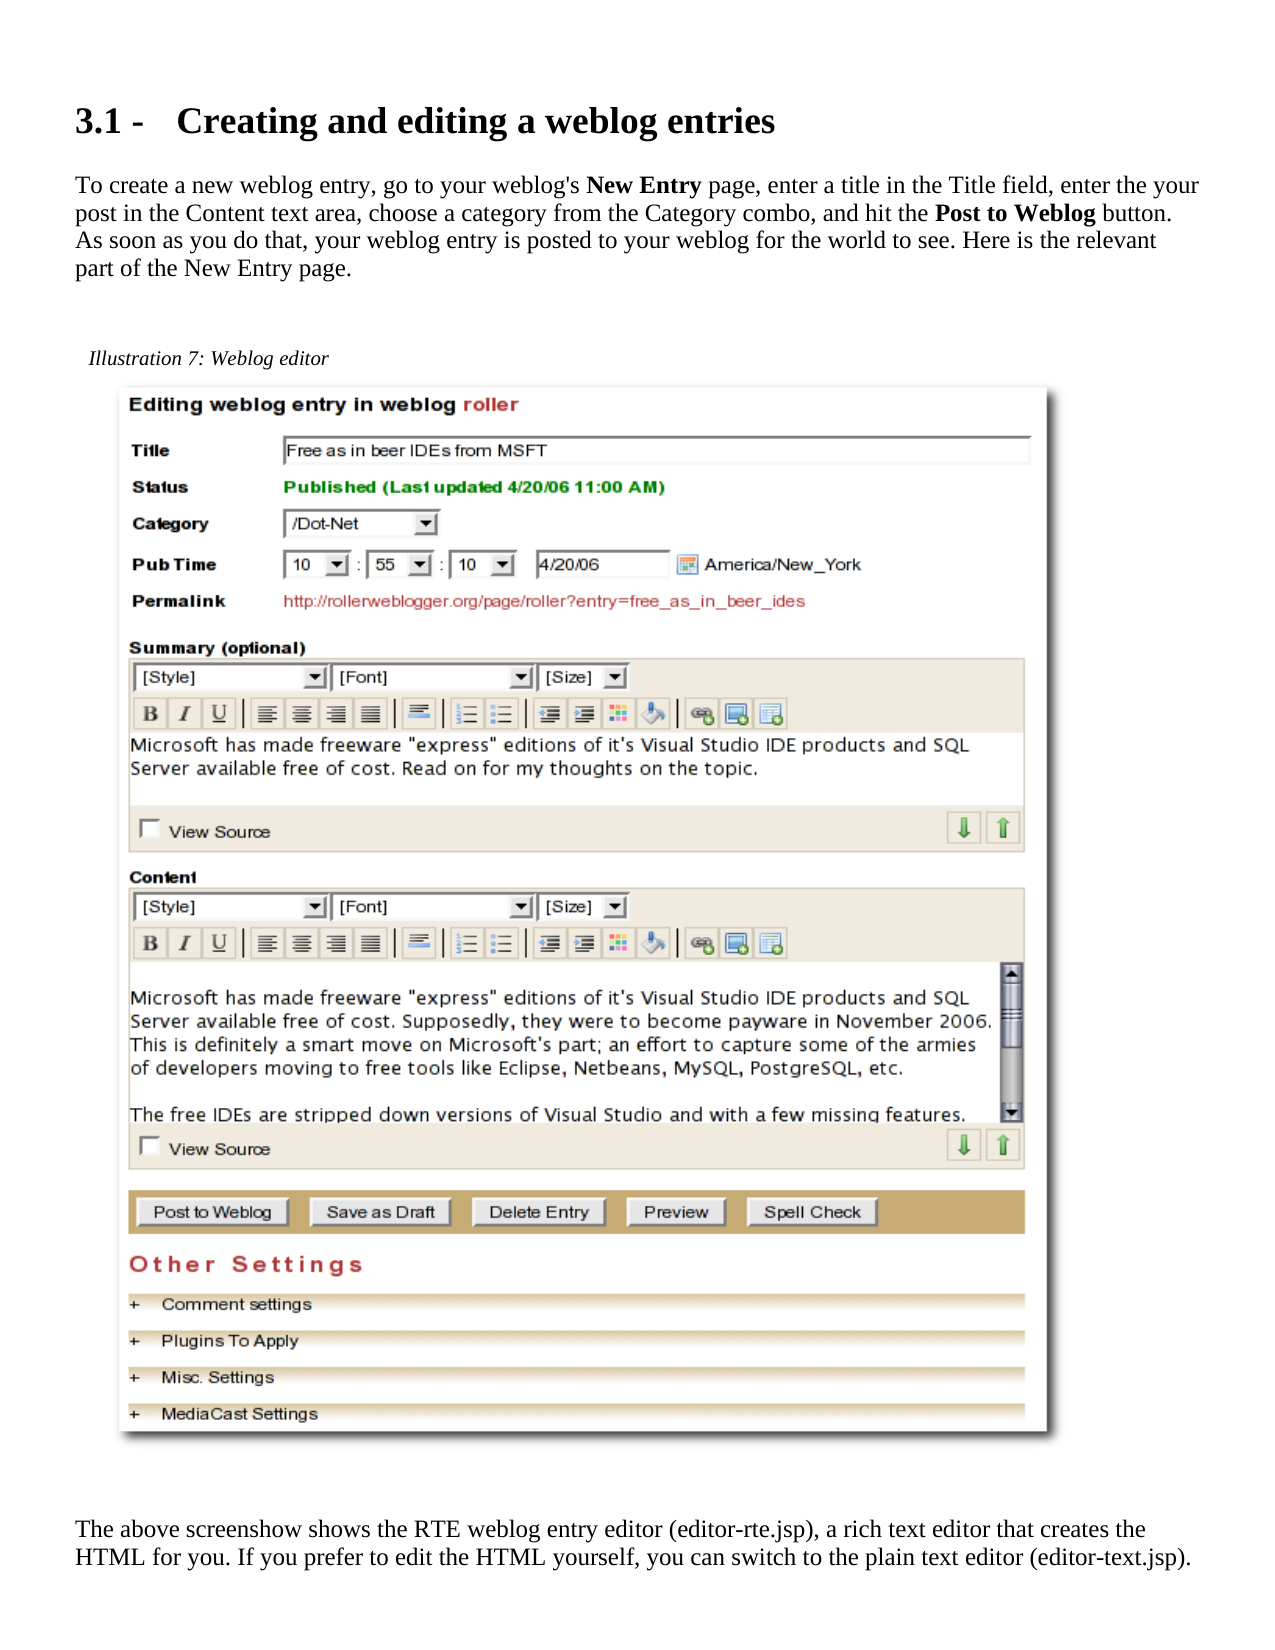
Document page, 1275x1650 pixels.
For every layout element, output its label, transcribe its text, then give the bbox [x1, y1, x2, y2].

text To create a new weblog entry, go to your weblog's New Entry page, enter a title in the Title field, enter the your post in the Content text area, choose a category from the Category combo, and hit the Post to Weblog button. As soon as you do that, your weblog entry is posted to your weblog for the world to see. Here is the relevant part of the New Entry page. [75, 171, 1200, 282]
picture [110, 379, 1069, 1452]
subtitle Creating and editing a weblog entries [75, 100, 1200, 141]
text The above screenshow shows the RTE weblog entry editor (editor-rte.jsp), a rich text editor that creates the HTML for you. If you prefer to edit the HTML yourself, you can switch to the plain text editor (editor-text.jsp). [75, 1515, 1200, 1571]
text Illustration 7: Weblog editor [88, 347, 1095, 370]
